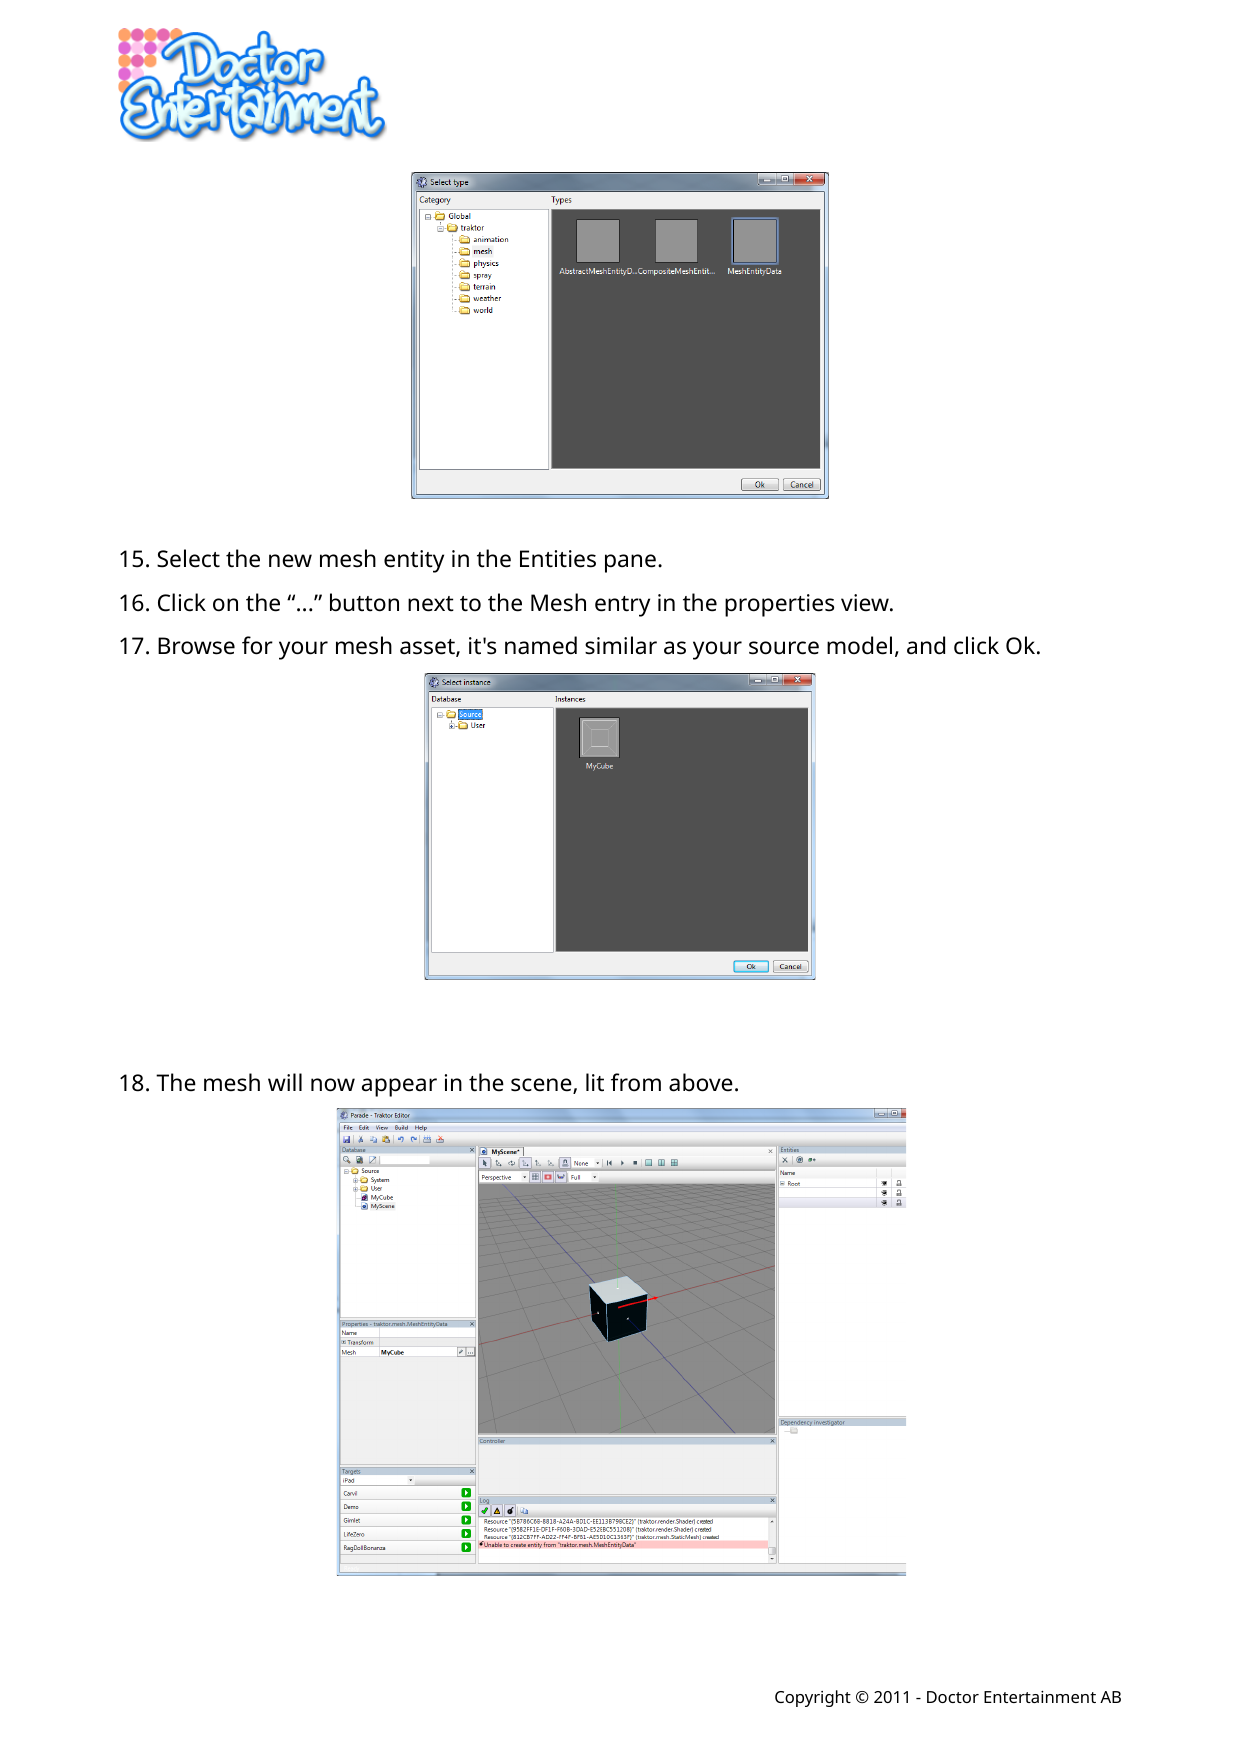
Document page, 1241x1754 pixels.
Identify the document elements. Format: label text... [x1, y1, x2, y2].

picture [424, 673, 816, 980]
text 16. Click on the “...” button next to the Mesh entry in the properties view. [118, 586, 1122, 618]
picture [411, 172, 829, 499]
text 15. Select the new mesh entity in the Entities pane. [118, 543, 1122, 574]
picture [336, 1108, 907, 1576]
text 18. The mesh will now appear in the scene, lit from above. [118, 1067, 1122, 1098]
text 17. Browse for your mesh asset, it's named similar as your source model, and click Ok. [118, 630, 1122, 661]
